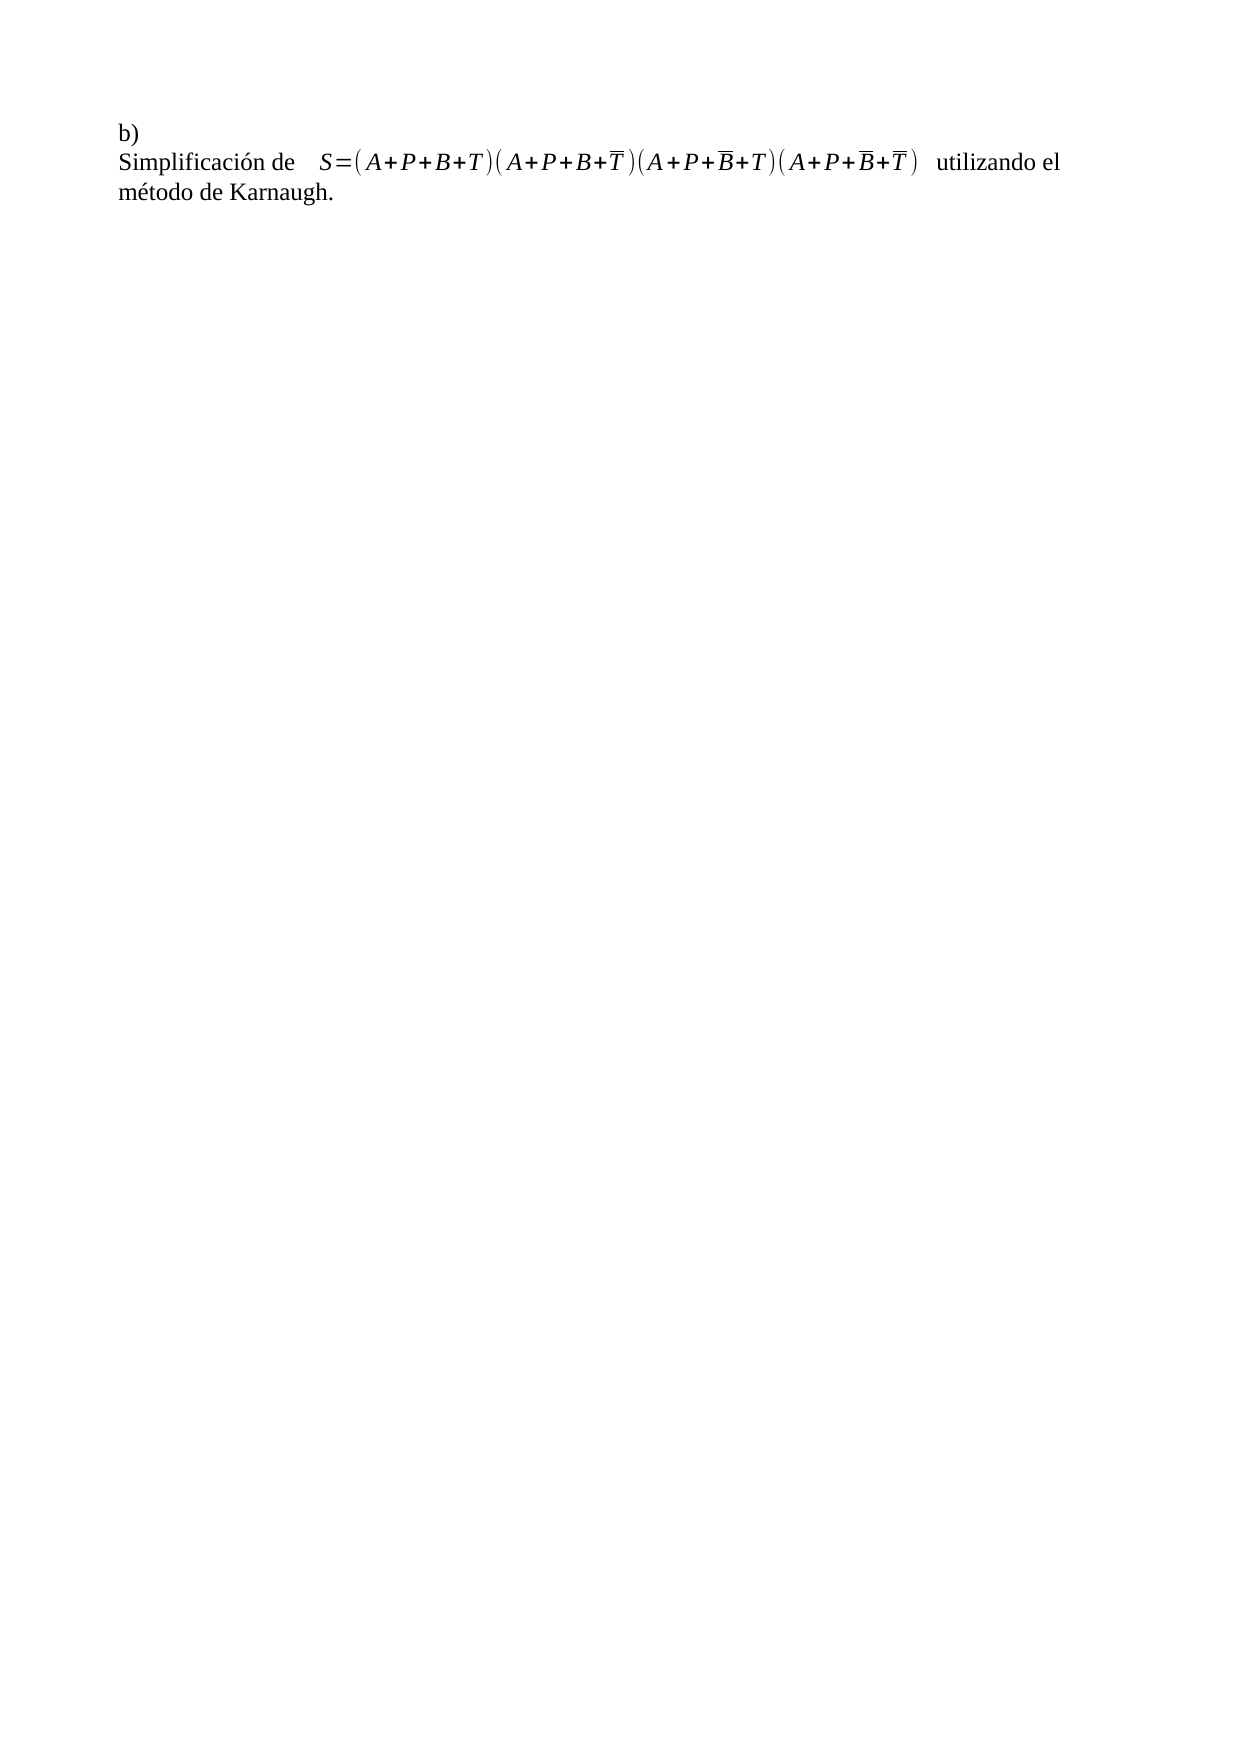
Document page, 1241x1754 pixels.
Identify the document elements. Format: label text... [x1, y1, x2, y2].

text Simplificación de utilizando el método de Karnaugh. [118, 147, 1122, 206]
text b) [118, 118, 1122, 147]
